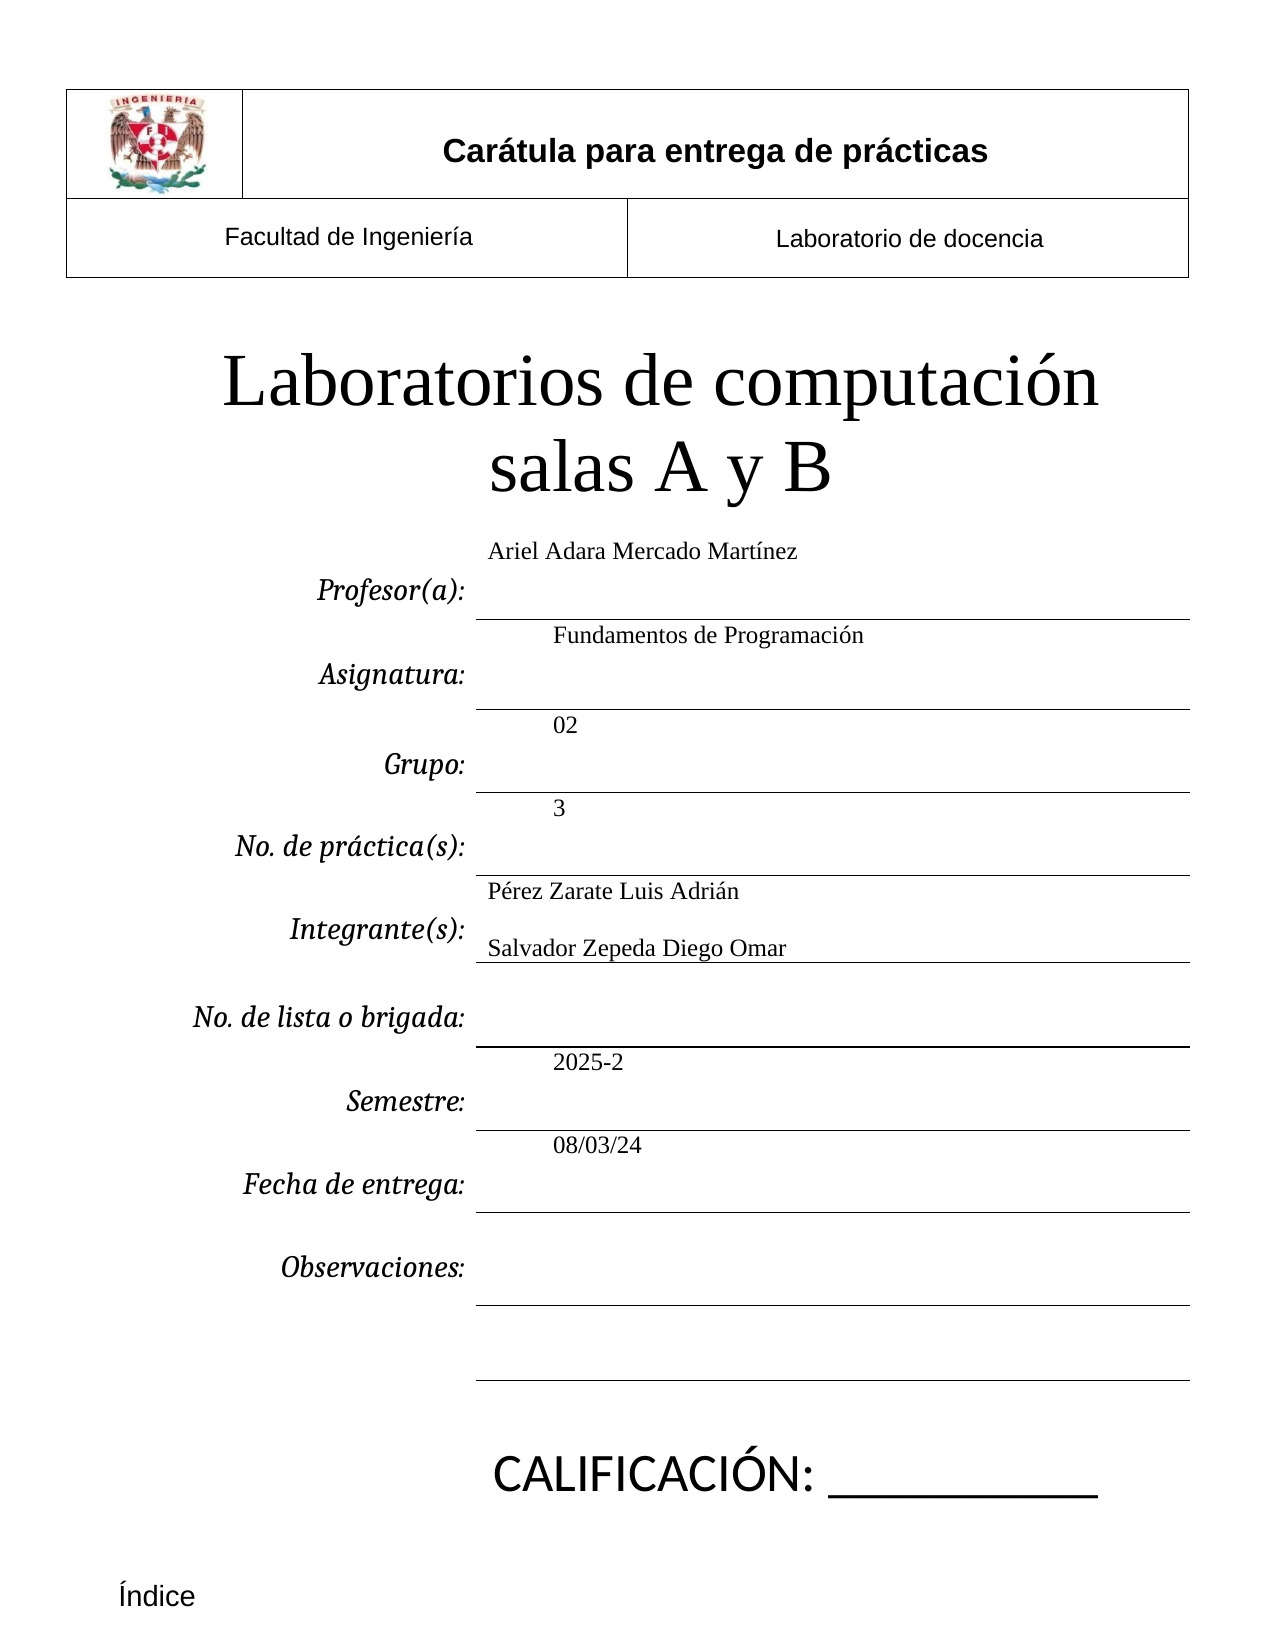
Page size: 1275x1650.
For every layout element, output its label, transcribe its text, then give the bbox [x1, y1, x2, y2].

table_cell No. de lista o brigada: [101, 962, 476, 1046]
table_cell Asignatura: [101, 619, 476, 709]
table_header Profesor(a): [101, 536, 476, 619]
table_cell 08/03/24 [476, 1131, 1190, 1212]
table_header Carátula para entrega de prácticas [243, 90, 1188, 197]
text Índice [118, 1579, 1205, 1612]
table_header [67, 90, 242, 197]
table_cell Integrante(s): [101, 875, 476, 962]
table_cell [476, 1306, 1190, 1380]
table_cell Fecha de entrega: [101, 1130, 476, 1212]
table_cell [101, 1305, 476, 1380]
table_cell Semestre: [101, 1046, 476, 1129]
table_cell Observaciones: [101, 1212, 476, 1305]
table_cell Fundamentos de Programación [476, 620, 1190, 709]
table_cell Facultad de Ingeniería [67, 199, 627, 277]
table_header Ariel Adara Mercado Martínez [476, 536, 1190, 619]
table_cell 2025-2 [476, 1048, 1190, 1129]
table_cell Grupo: [101, 709, 476, 792]
table_cell Laboratorio de docencia [628, 199, 1188, 277]
table_cell 3 [476, 793, 1190, 875]
table_cell 02 [476, 710, 1190, 792]
table_cell No. de práctica(s): [101, 792, 476, 875]
table_cell Pérez Zarate Luis Adrián Salvador Zepeda Diego Omar [476, 876, 1190, 962]
text Laboratorios de computación [118, 335, 1205, 421]
text CALIFICACIÓN: __________ [118, 1439, 1205, 1505]
table_cell [476, 963, 1190, 1046]
text salas A y B [118, 421, 1205, 508]
table_cell [476, 1213, 1190, 1305]
